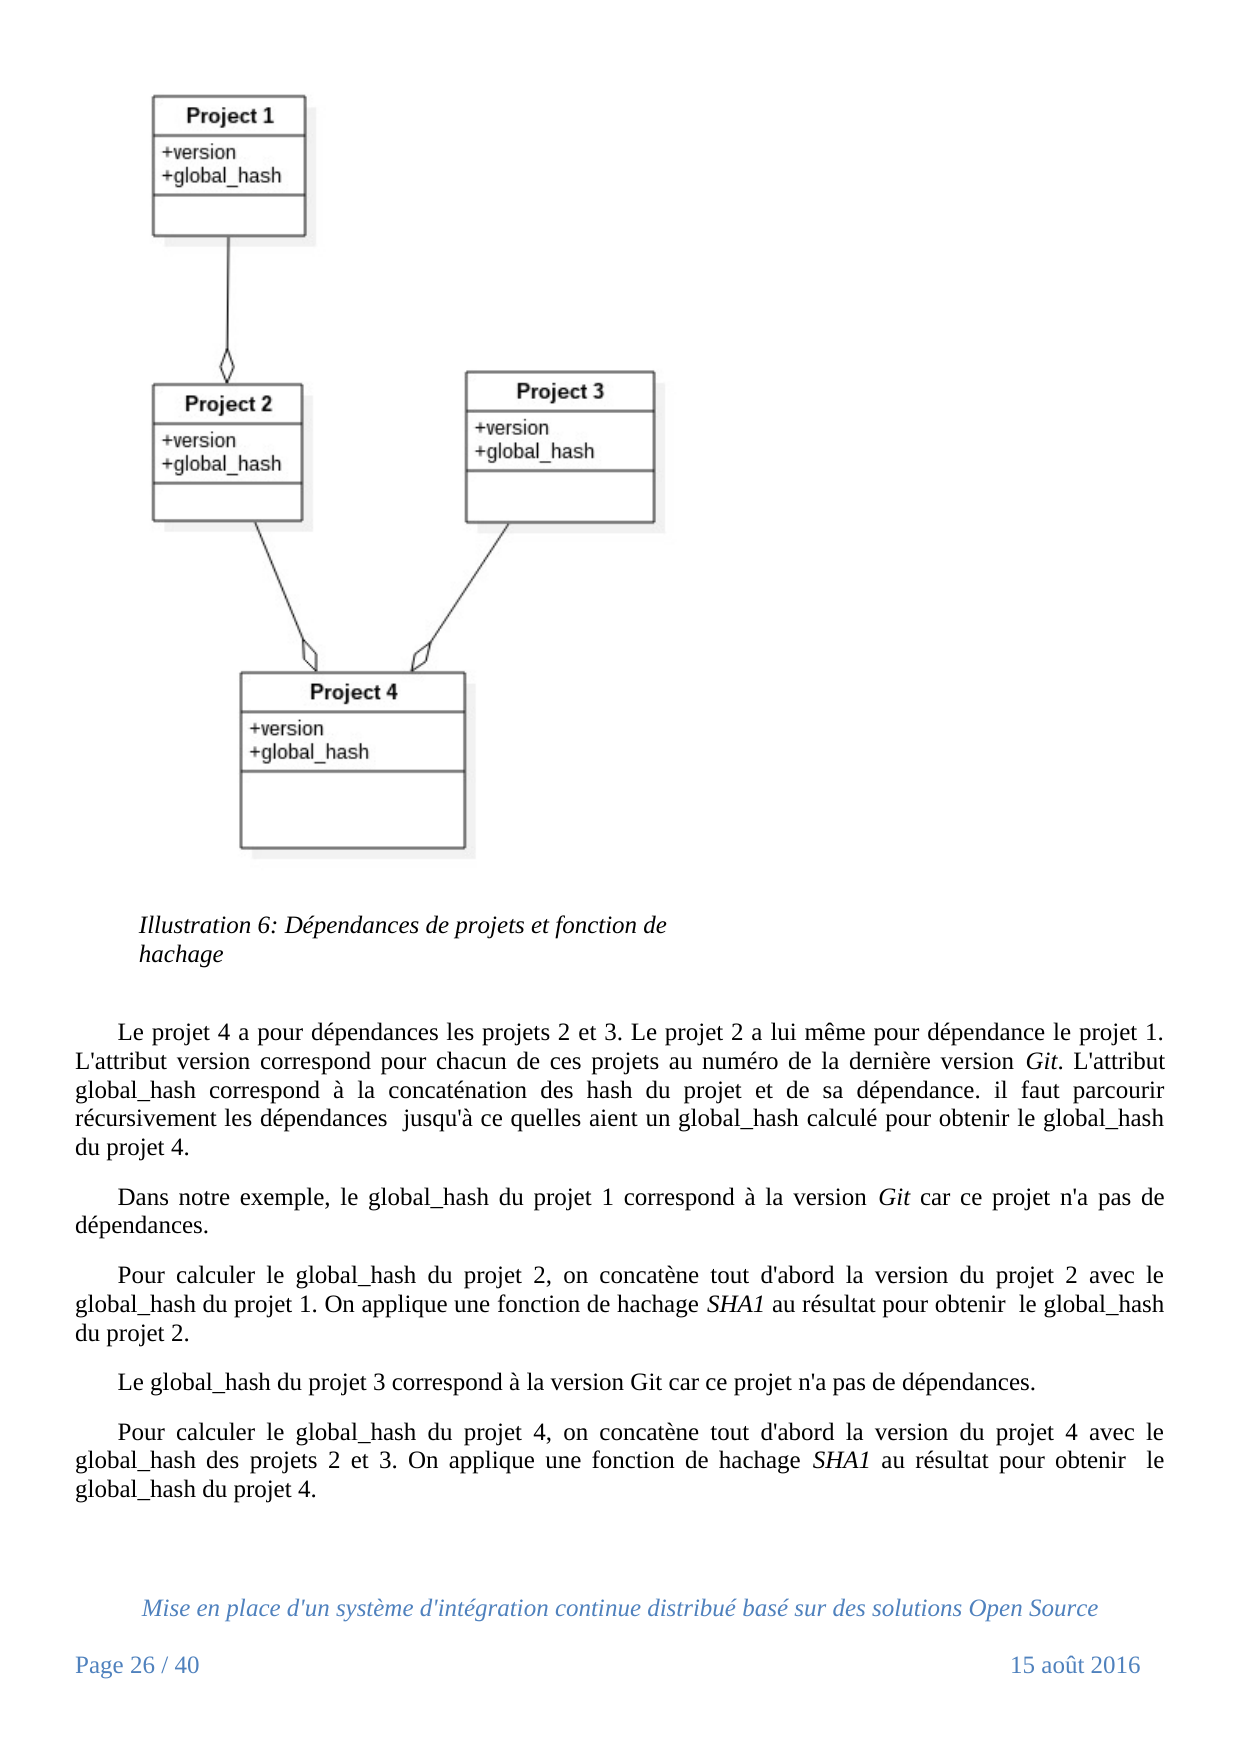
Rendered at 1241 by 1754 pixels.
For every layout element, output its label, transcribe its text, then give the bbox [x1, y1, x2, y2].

text Pour calculer le global_hash du projet 2, on concatène tout d'abord la version du projet 2 avec le global_hash du projet 1. On applique une fonction de hachage SHA1 au résultat pour obtenir le global_hash du projet 2. [75, 1260, 1165, 1346]
text Illustration 6: Dépendances de projets et fonction de hachage [139, 911, 717, 968]
text Le global_hash du projet 3 correspond à la version Git car ce projet n'a pas de dépendances. [75, 1367, 1165, 1396]
text Pour calculer le global_hash du projet 4, on concatène tout d'abord la version du projet 4 avec le global_hash des projets 2 et 3. On applique une fonction de hachage SHA1 au résultat pour obtenir le global_hash du projet 4. [75, 1417, 1165, 1503]
text Le projet 4 a pour dépendances les projets 2 et 3. Le projet 2 a lui même pour dépendance le projet 1. L'attribut version correspond pour chacun de ces projets au numéro de la dernière version Git. L'attribut global_hash correspond à la concaténation des hash du projet et de sa dépendance. il faut parcourir récursivement les dépendances jusqu'à ce quelles aient un global_hash calculé pour obtenir le global_hash du projet 4. [75, 1017, 1165, 1161]
text Dans notre exemple, le global_hash du projet 1 correspond à la version Git car ce projet n'a pas de dépendances. [75, 1182, 1165, 1239]
picture [138, 82, 717, 911]
